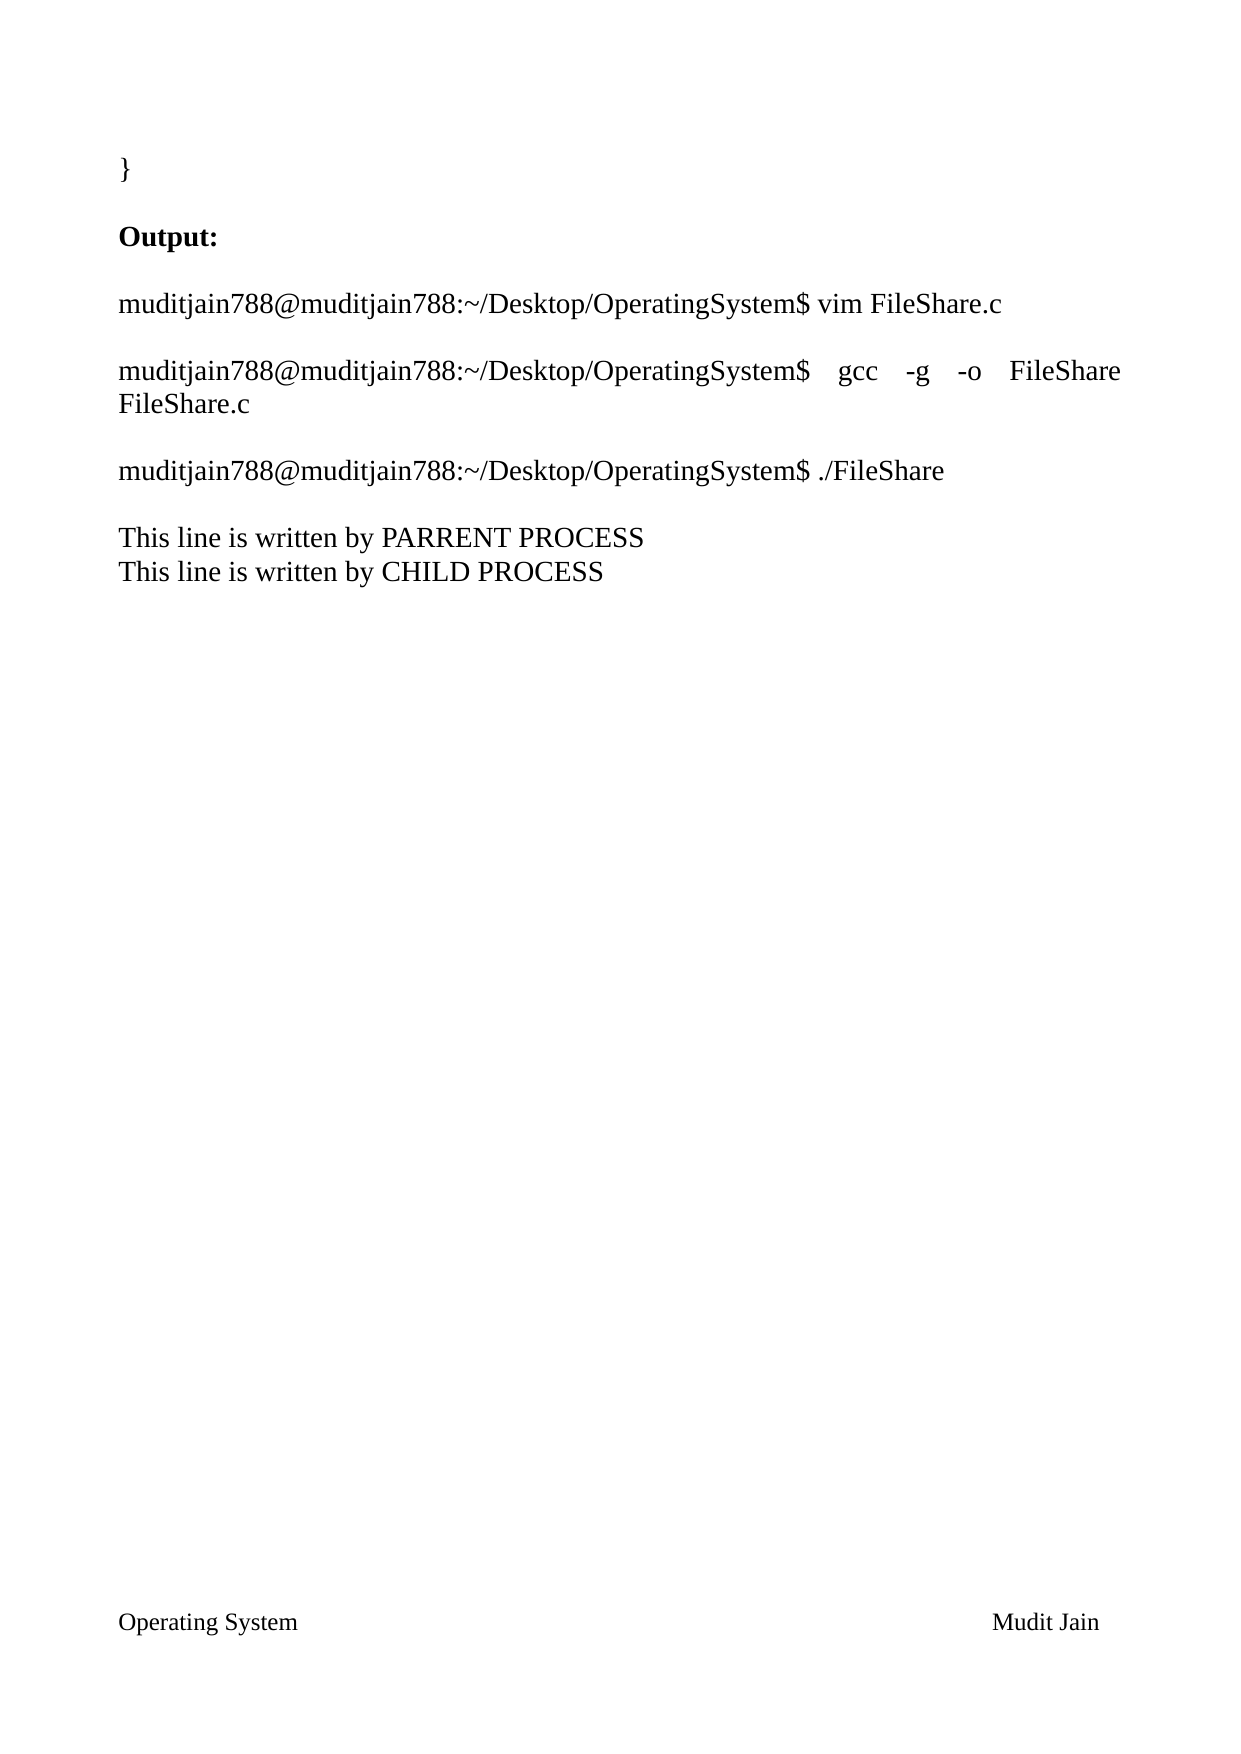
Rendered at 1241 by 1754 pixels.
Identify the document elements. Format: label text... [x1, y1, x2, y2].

text This line is written by PARRENT PROCESS [118, 521, 1122, 554]
text muditjain788@muditjain788:~/Desktop/OperatingSystem$ ./FileShare [118, 453, 1122, 487]
text } [118, 152, 1122, 185]
text This line is written by CHILD PROCESS [118, 554, 1122, 588]
text muditjain788@muditjain788:~/Desktop/OperatingSystem$ vim FileShare.c [118, 286, 1122, 319]
text muditjain788@muditjain788:~/Desktop/OperatingSystem$ gcc -g -o FileShare FileShare.c [118, 353, 1122, 420]
text Output: [118, 219, 1122, 252]
